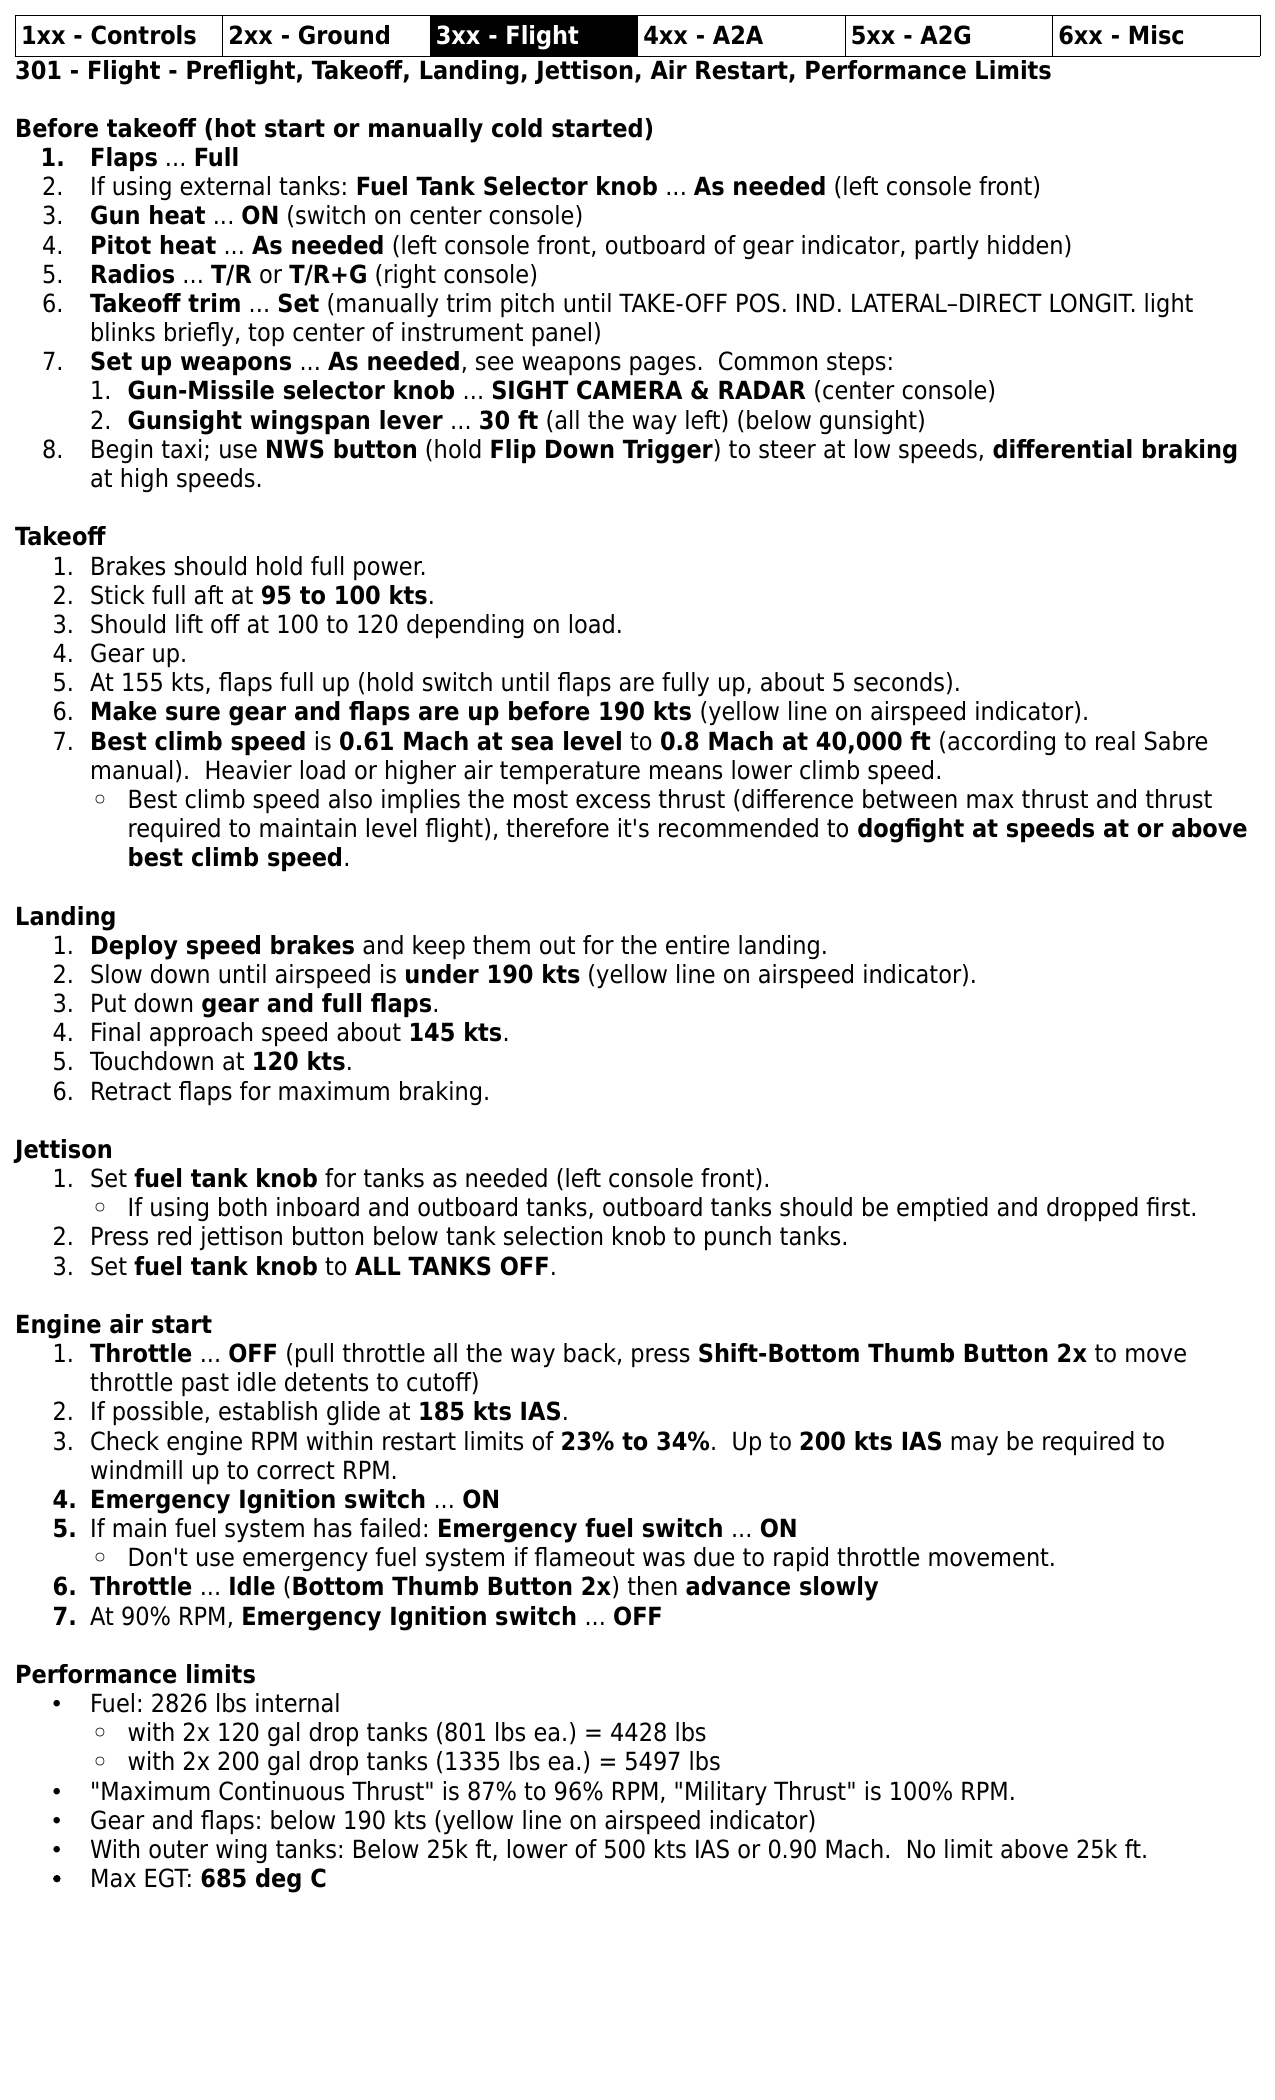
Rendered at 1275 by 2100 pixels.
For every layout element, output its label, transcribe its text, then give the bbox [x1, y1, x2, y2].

list Begin taxi; use NWS button (hold Flip Down Trigger) to steer at low speeds, differential braking at high speeds. [52, 435, 1260, 493]
list with 2x 120 gal drop tanks (801 lbs ea.) = 4428 lbs [90, 1718, 1260, 1747]
list At 155 kts, flaps full up (hold switch until flaps are fully up, about 5 seconds). [52, 668, 1260, 697]
list At 90% RPM, Emergency Ignition switch ... OFF [52, 1602, 1260, 1631]
list If main fuel system has failed: Emergency fuel switch ... ON [52, 1514, 1260, 1543]
list Check engine RPM within restart limits of 23% to 34%. Up to 200 kts IAS may be required to windmill up to correct RPM. [52, 1427, 1260, 1485]
table_header 3xx - Flight [431, 16, 637, 56]
list Brakes should hold full power. [52, 552, 1260, 581]
list Set fuel tank knob for tanks as needed (left console front). [52, 1164, 1260, 1193]
list Gear and flaps: below 190 kts (yellow line on airspeed indicator) [52, 1806, 1260, 1835]
list Press red jettison button below tank selection knob to punch tanks. [52, 1222, 1260, 1252]
list Gun heat ... ON (switch on center console) [52, 202, 1260, 231]
list Slow down until airspeed is under 190 kts (yellow line on airspeed indicator). [52, 960, 1260, 989]
list Pitot heat ... As needed (left console front, outboard of gear indicator, partly hidden) [52, 231, 1260, 260]
list Stick full aft at 95 to 100 kts. [52, 581, 1260, 610]
list If possible, establish glide at 185 kts IAS. [52, 1397, 1260, 1427]
list Max EGT: 685 deg C [52, 1864, 1260, 1893]
text Before takeoff (hot start or manually cold started) [15, 114, 1260, 143]
table_header 6xx - Misc [1053, 16, 1260, 56]
list Deploy speed brakes and keep them out for the entire landing. [52, 931, 1260, 960]
text Jettison [15, 1135, 1260, 1164]
table_header 4xx - A2A [638, 16, 845, 56]
list Final approach speed about 145 kts. [52, 1018, 1260, 1047]
list Fuel: 2826 lbs internal [52, 1689, 1260, 1718]
list Flaps ... Full [52, 143, 1260, 172]
list Emergency Ignition switch ... ON [52, 1485, 1260, 1514]
list Best climb speed also implies the most excess thrust (difference between max thrust and thrust required to maintain level flight), therefore it's recommended to dogfight at speeds at or above best climb speed. [90, 785, 1260, 872]
list Retract flaps for maximum braking. [52, 1077, 1260, 1106]
table_header 2xx - Ground [223, 16, 430, 56]
text Takeoff [15, 522, 1260, 552]
list Throttle ... Idle (Bottom Thumb Button 2x) then advance slowly [52, 1572, 1260, 1602]
list Set up weapons ... As needed, see weapons pages. Common steps: [52, 347, 1260, 377]
list Takeoff trim ... Set (manually trim pitch until TAKE-OFF POS. IND. LATERAL–DIRECT LONGIT. light blinks briefly, top center of instrument panel) [52, 289, 1260, 347]
text Performance limits [15, 1660, 1260, 1689]
list Set fuel tank knob to ALL TANKS OFF. [52, 1252, 1260, 1281]
list Gunsight wingspan lever ... 30 ft (all the way left) (below gunsight) [90, 406, 1260, 435]
text 301 - Flight - Preflight, Takeoff, Landing, Jettison, Air Restart, Performance Limits [15, 57, 1260, 85]
list Touchdown at 120 kts. [52, 1047, 1260, 1077]
list Best climb speed is 0.61 Mach at sea level to 0.8 Mach at 40,000 ft (according to real Sabre manual). Heavier load or higher air temperature means lower climb speed. [52, 727, 1260, 785]
list With outer wing tanks: Below 25k ft, lower of 500 kts IAS or 0.90 Mach. No limit above 25k ft. [52, 1835, 1260, 1864]
list with 2x 200 gal drop tanks (1335 lbs ea.) = 5497 lbs [90, 1747, 1260, 1777]
list If using external tanks: Fuel Tank Selector knob ... As needed (left console front) [52, 172, 1260, 202]
list "Maximum Continuous Thrust" is 87% to 96% RPM, "Military Thrust" is 100% RPM. [52, 1777, 1260, 1806]
list Gear up. [52, 639, 1260, 668]
list Radios ... T/R or T/R+G (right console) [52, 260, 1260, 289]
list Put down gear and full flaps. [52, 989, 1260, 1018]
list If using both inboard and outboard tanks, outboard tanks should be emptied and dropped first. [90, 1193, 1260, 1222]
list Make sure gear and flaps are up before 190 kts (yellow line on airspeed indicator). [52, 697, 1260, 727]
list Should lift off at 100 to 120 depending on load. [52, 610, 1260, 639]
text Engine air start [15, 1310, 1260, 1339]
table_header 5xx - A2G [846, 16, 1052, 56]
list Throttle ... OFF (pull throttle all the way back, press Shift-Bottom Thumb Button 2x to move throttle past idle detents to cutoff) [52, 1339, 1260, 1397]
list Don't use emergency fuel system if flameout was due to rapid throttle movement. [90, 1543, 1260, 1572]
table_header 1xx - Controls [16, 16, 222, 56]
list Gun-Missile selector knob ... SIGHT CAMERA & RADAR (center console) [90, 377, 1260, 406]
text Landing [15, 902, 1260, 931]
